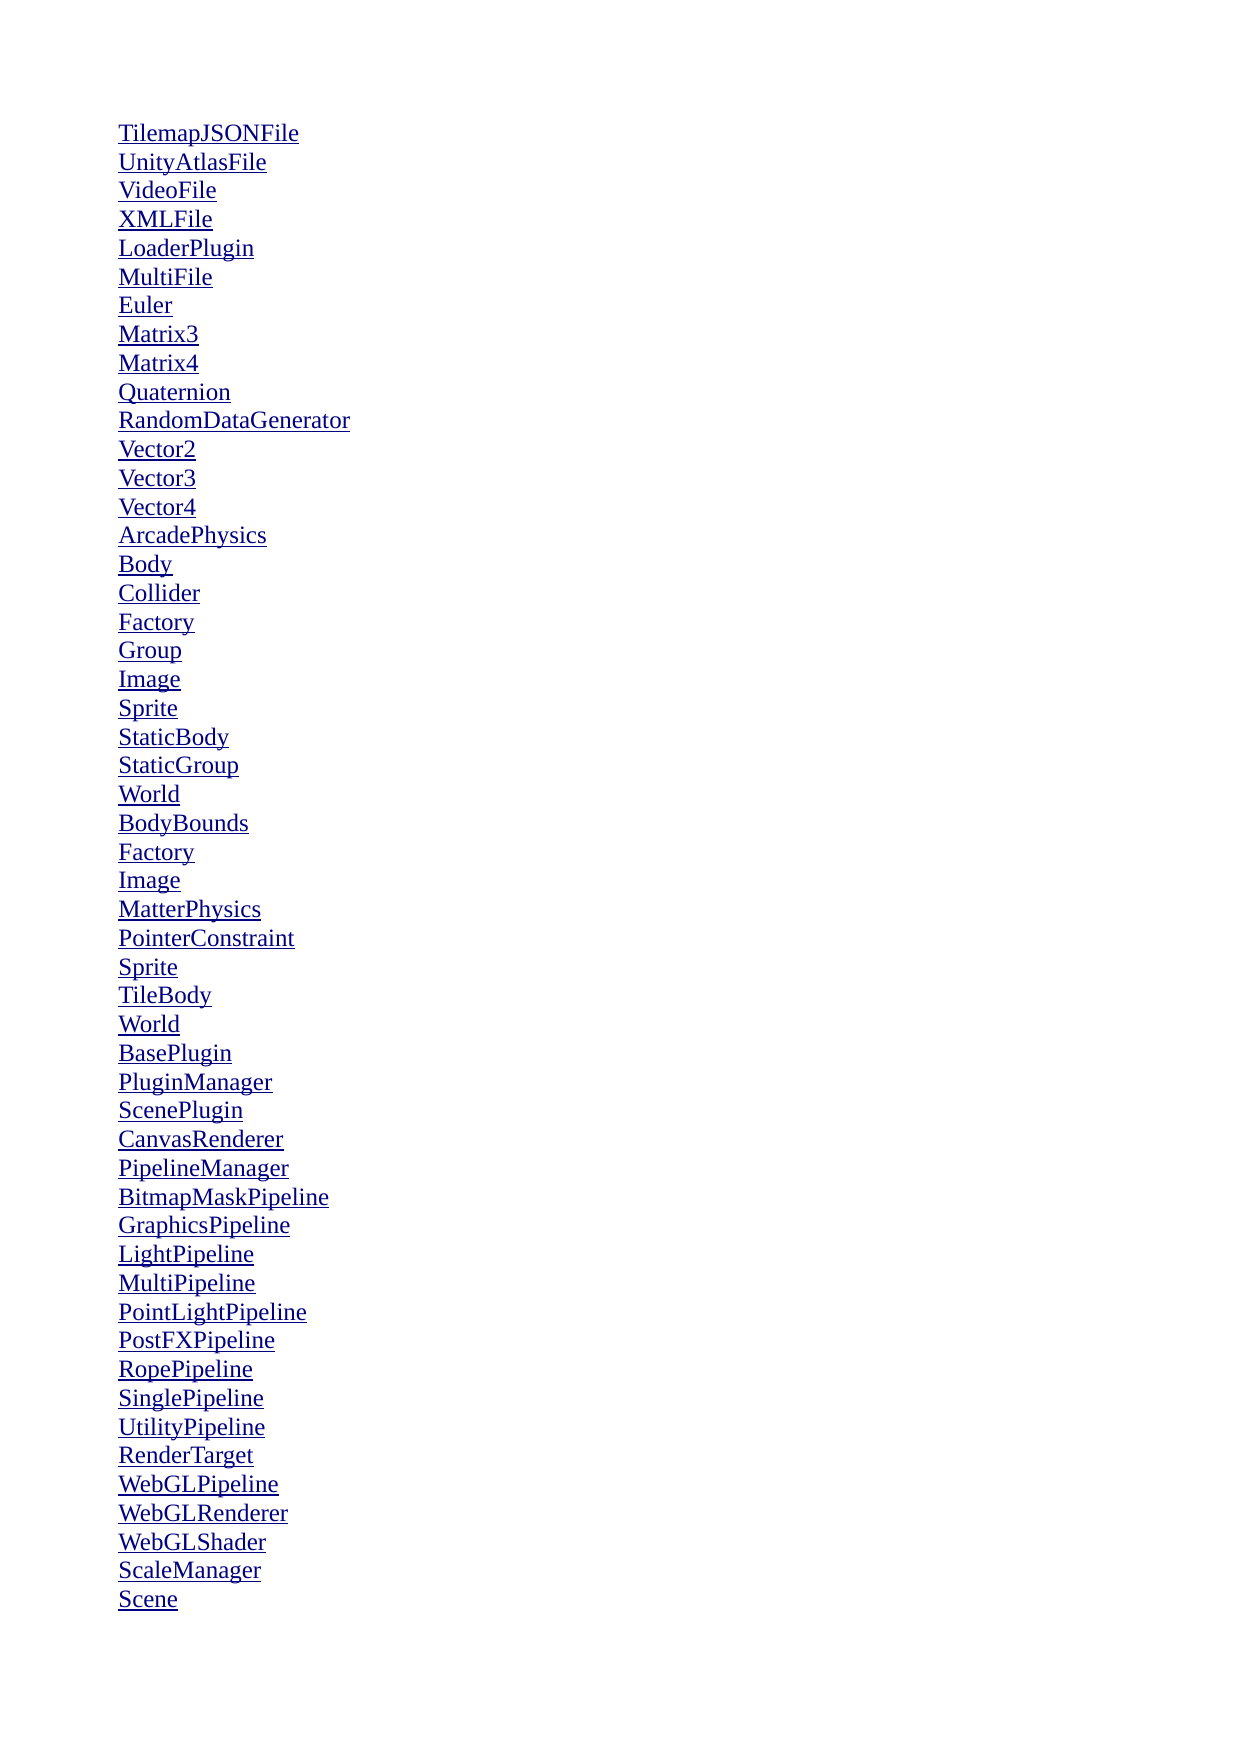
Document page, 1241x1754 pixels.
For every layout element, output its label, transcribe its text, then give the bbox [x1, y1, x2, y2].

subtitle Factory [118, 607, 1122, 636]
subtitle Group [118, 636, 1122, 664]
subtitle ScenePlugin [118, 1096, 1122, 1124]
subtitle PointerConstraint [118, 923, 1122, 952]
subtitle BodyBounds [118, 808, 1122, 837]
subtitle WebGLRenderer [118, 1498, 1122, 1527]
subtitle Image [118, 664, 1122, 693]
subtitle Euler [118, 291, 1122, 319]
subtitle WebGLPipeline [118, 1469, 1122, 1498]
subtitle PluginManager [118, 1067, 1122, 1096]
subtitle StaticGroup [118, 751, 1122, 779]
subtitle MultiPipeline [118, 1268, 1122, 1297]
subtitle World [118, 1009, 1122, 1038]
subtitle BitmapMaskPipeline [118, 1182, 1122, 1211]
subtitle Scene [118, 1584, 1122, 1613]
subtitle ArcadePhysics [118, 521, 1122, 549]
subtitle TilemapJSONFile [118, 118, 1122, 147]
subtitle Matrix3 [118, 319, 1122, 348]
subtitle SinglePipeline [118, 1383, 1122, 1412]
subtitle ScaleManager [118, 1556, 1122, 1584]
subtitle PipelineManager [118, 1153, 1122, 1182]
subtitle Collider [118, 578, 1122, 607]
subtitle VideoFile [118, 176, 1122, 204]
subtitle Vector3 [118, 463, 1122, 492]
subtitle XMLFile [118, 204, 1122, 233]
subtitle RandomDataGenerator [118, 406, 1122, 434]
subtitle UtilityPipeline [118, 1412, 1122, 1441]
subtitle TileBody [118, 981, 1122, 1009]
subtitle StaticBody [118, 722, 1122, 751]
subtitle BasePlugin [118, 1038, 1122, 1067]
subtitle RopePipeline [118, 1354, 1122, 1383]
subtitle World [118, 779, 1122, 808]
subtitle LightPipeline [118, 1239, 1122, 1268]
subtitle Vector2 [118, 434, 1122, 463]
subtitle WebGLShader [118, 1527, 1122, 1556]
subtitle Body [118, 549, 1122, 578]
subtitle Quaternion [118, 377, 1122, 406]
subtitle GraphicsPipeline [118, 1211, 1122, 1239]
subtitle PostFXPipeline [118, 1326, 1122, 1354]
subtitle Factory [118, 837, 1122, 866]
subtitle PointLightPipeline [118, 1297, 1122, 1326]
subtitle RenderTarget [118, 1441, 1122, 1469]
subtitle UnityAtlasFile [118, 147, 1122, 176]
subtitle Vector4 [118, 492, 1122, 521]
subtitle Sprite [118, 693, 1122, 722]
subtitle MatterPhysics [118, 894, 1122, 923]
subtitle MultiFile [118, 262, 1122, 291]
subtitle Matrix4 [118, 348, 1122, 377]
subtitle Image [118, 866, 1122, 894]
subtitle LoaderPlugin [118, 233, 1122, 262]
subtitle Sprite [118, 952, 1122, 981]
subtitle CanvasRenderer [118, 1124, 1122, 1153]
